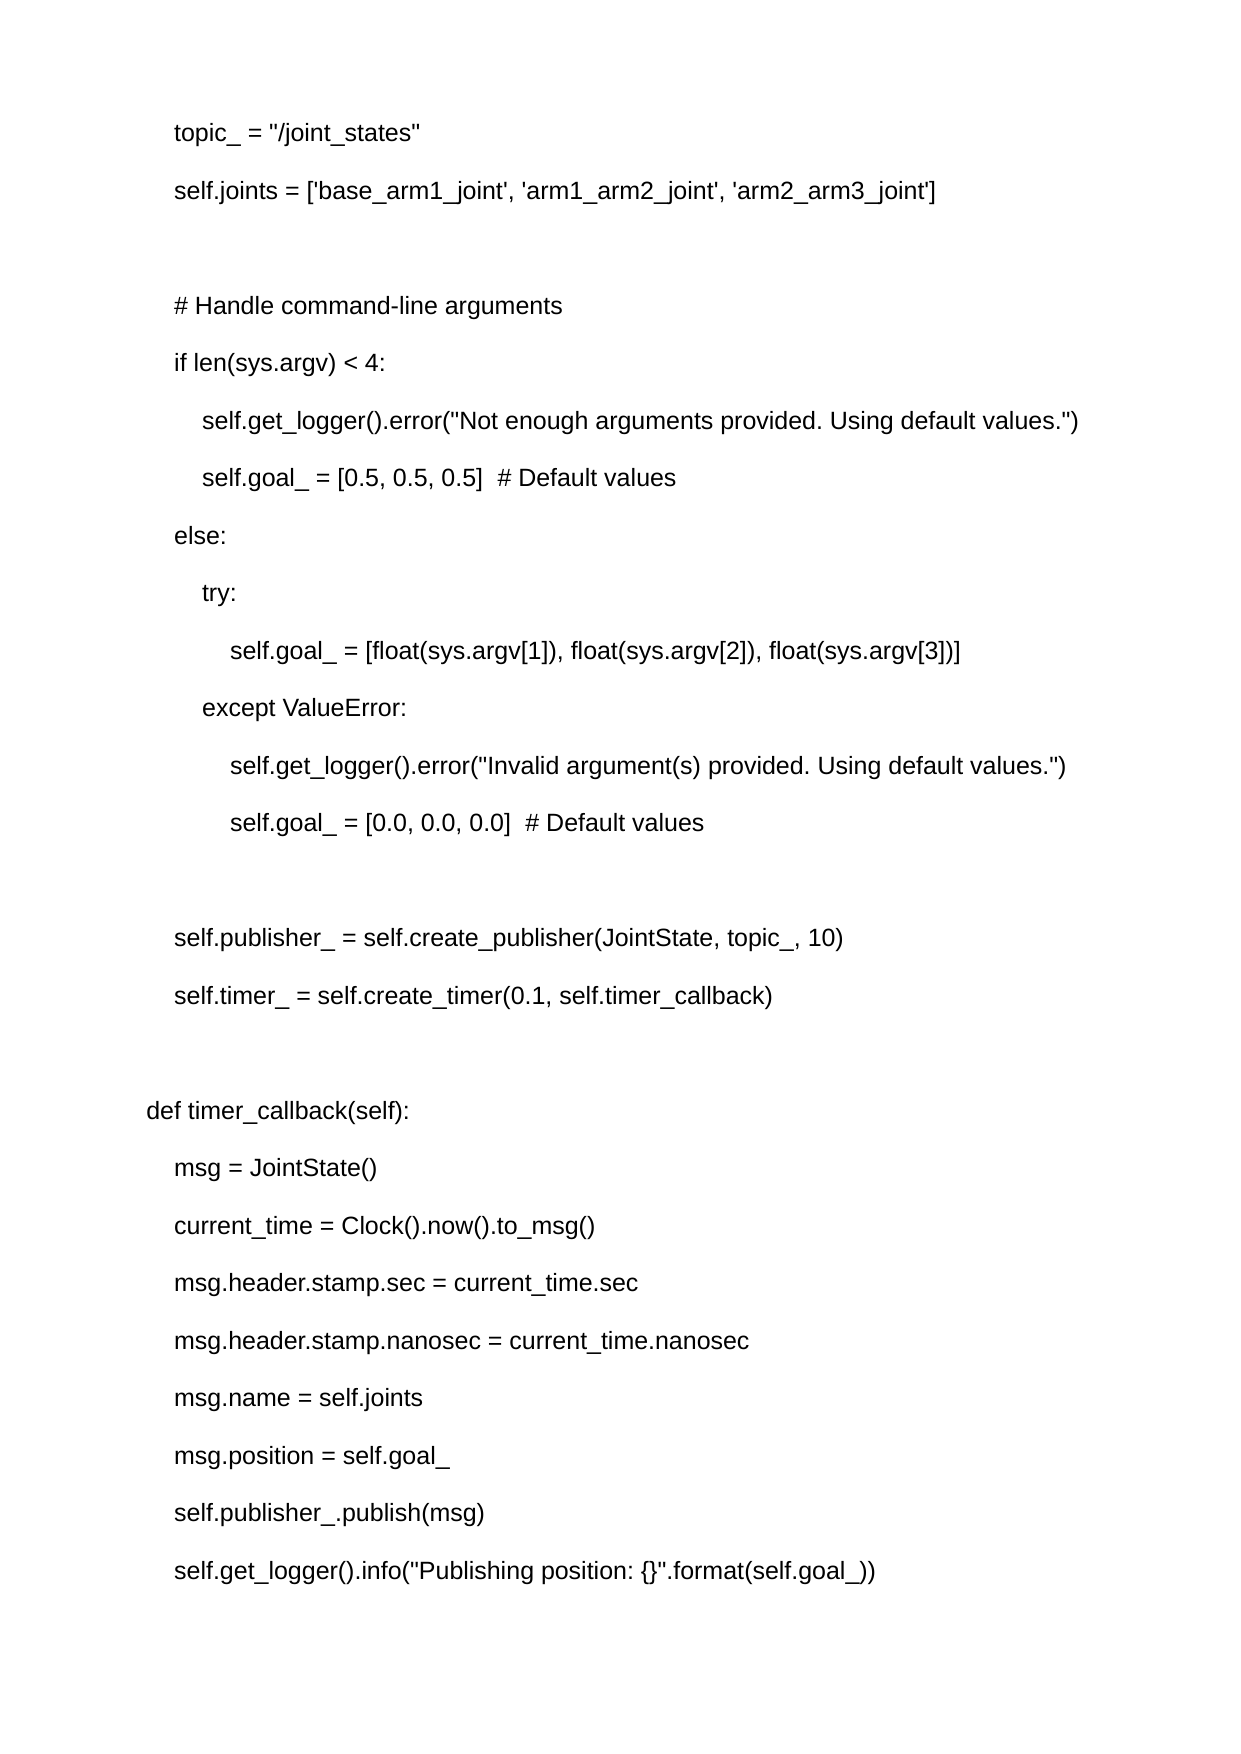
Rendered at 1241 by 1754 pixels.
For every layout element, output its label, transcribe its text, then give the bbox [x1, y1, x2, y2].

text topic_ = "/joint_states" [118, 118, 1122, 147]
text self.publisher_.publish(msg) [118, 1498, 1122, 1527]
text except ValueError: [118, 693, 1122, 722]
text if len(sys.argv) < 4: [118, 348, 1122, 377]
text self.get_logger().error("Not enough arguments provided. Using default values.") [118, 406, 1122, 434]
text self.goal_ = [0.5, 0.5, 0.5] # Default values [118, 463, 1122, 492]
text def timer_callback(self): [118, 1096, 1122, 1124]
text self.get_logger().error("Invalid argument(s) provided. Using default values.") [118, 751, 1122, 779]
text self.get_logger().info("Publishing position: {}".format(self.goal_)) [118, 1556, 1122, 1584]
text self.publisher_ = self.create_publisher(JointState, topic_, 10) [118, 923, 1122, 952]
text self.goal_ = [0.0, 0.0, 0.0] # Default values [118, 808, 1122, 837]
text try: [118, 578, 1122, 607]
text self.joints = ['base_arm1_joint', 'arm1_arm2_joint', 'arm2_arm3_joint'] [118, 176, 1122, 204]
text # Handle command-line arguments [118, 291, 1122, 319]
text msg.header.stamp.sec = current_time.sec [118, 1268, 1122, 1297]
text msg.position = self.goal_ [118, 1441, 1122, 1469]
text msg.header.stamp.nanosec = current_time.nanosec [118, 1326, 1122, 1354]
text msg.name = self.joints [118, 1383, 1122, 1412]
text self.goal_ = [float(sys.argv[1]), float(sys.argv[2]), float(sys.argv[3])] [118, 636, 1122, 664]
text current_time = Clock().now().to_msg() [118, 1211, 1122, 1239]
text else: [118, 521, 1122, 549]
text msg = JointState() [118, 1153, 1122, 1182]
text self.timer_ = self.create_timer(0.1, self.timer_callback) [118, 981, 1122, 1009]
